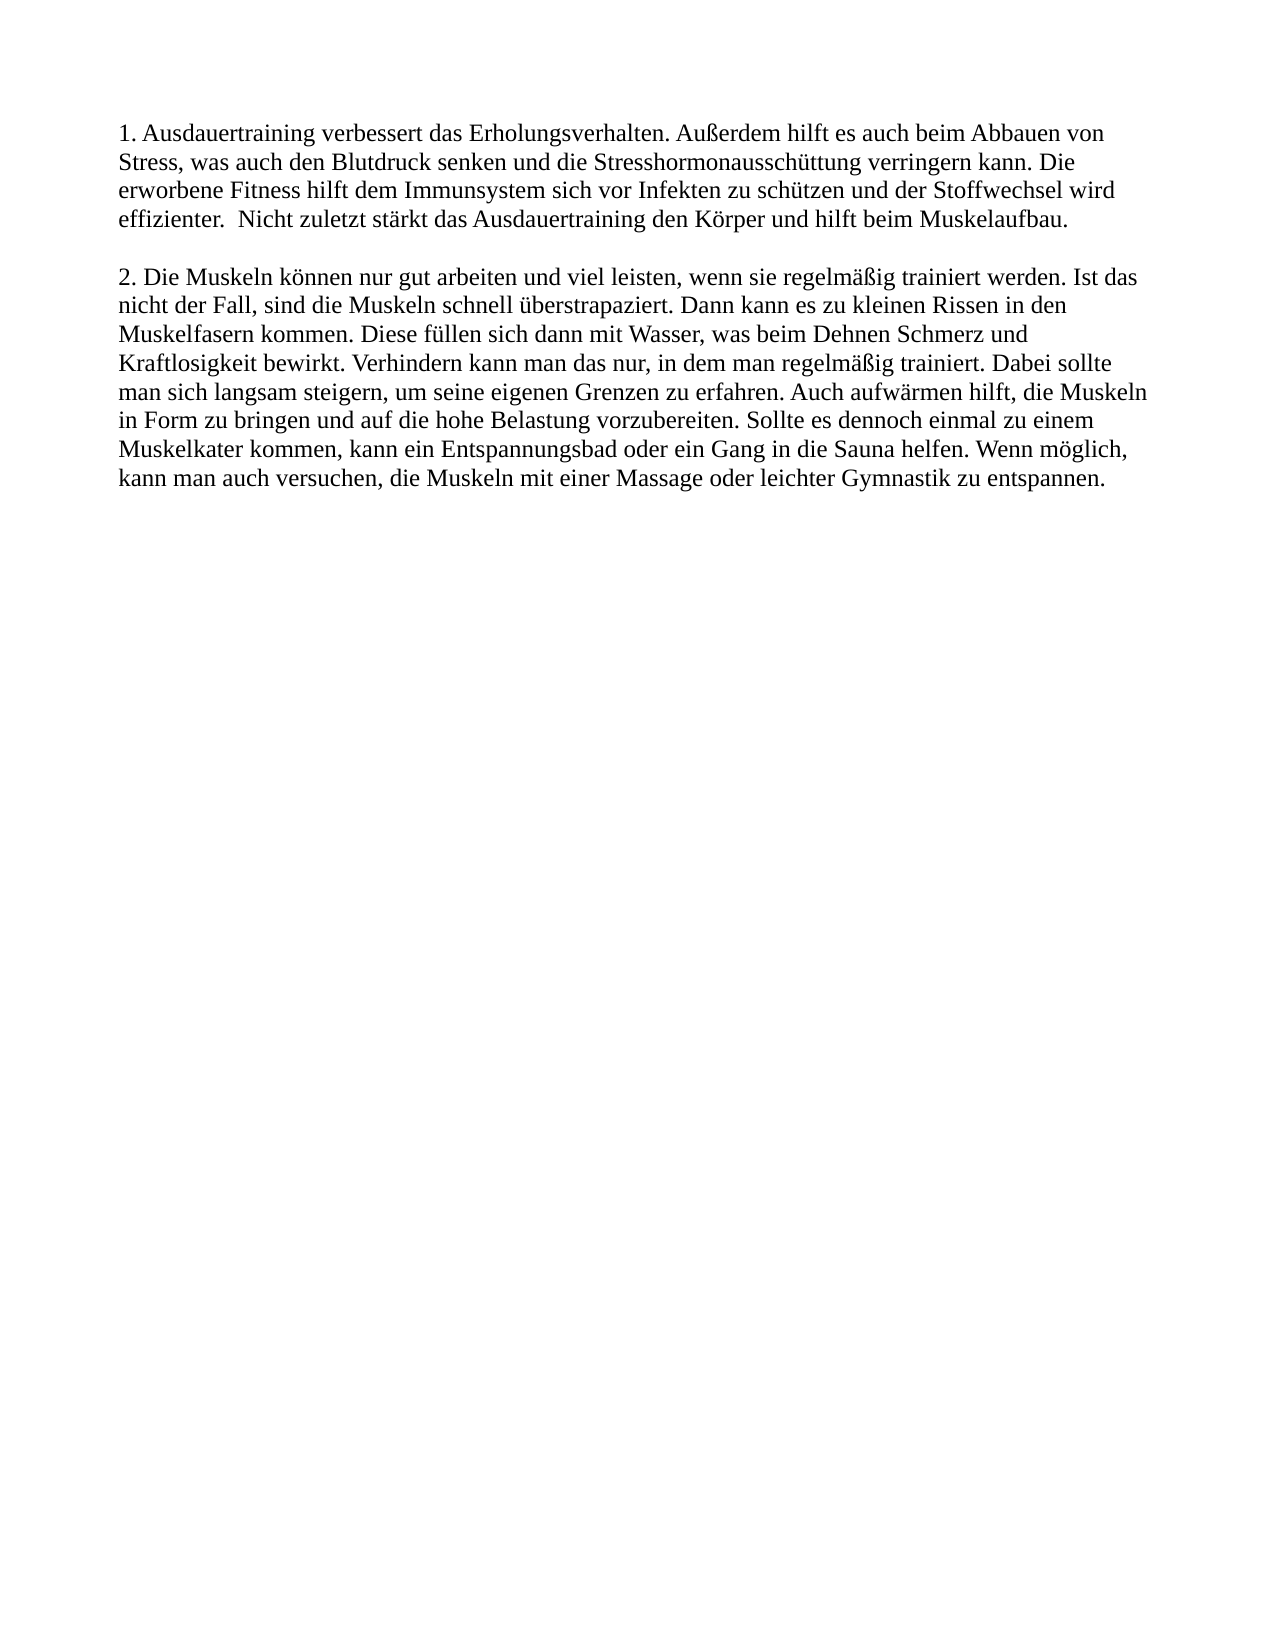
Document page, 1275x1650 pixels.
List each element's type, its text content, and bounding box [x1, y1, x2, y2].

text 2. Die Muskeln können nur gut arbeiten und viel leisten, wenn sie regelmäßig trainiert werden. Ist das nicht der Fall, sind die Muskeln schnell überstrapaziert. Dann kann es zu kleinen Rissen in den Muskelfasern kommen. Diese füllen sich dann mit Wasser, was beim Dehnen Schmerz und Kraftlosigkeit bewirkt. Verhindern kann man das nur, in dem man regelmäßig trainiert. Dabei sollte man sich langsam steigern, um seine eigenen Grenzen zu erfahren. Auch aufwärmen hilft, die Muskeln in Form zu bringen und auf die hohe Belastung vorzubereiten. Sollte es dennoch einmal zu einem Muskelkater kommen, kann ein Entspannungsbad oder ein Gang in die Sauna helfen. Wenn möglich, kann man auch versuchen, die Muskeln mit einer Massage oder leichter Gymnastik zu entspannen. [118, 262, 1157, 492]
text 1. Ausdauertraining verbessert das Erholungsverhalten. Außerdem hilft es auch beim Abbauen von Stress, was auch den Blutdruck senken und die Stresshormonausschüttung verringern kann. Die erworbene Fitness hilft dem Immunsystem sich vor Infekten zu schützen und der Stoffwechsel wird effizienter. Nicht zuletzt stärkt das Ausdauertraining den Körper und hilft beim Muskelaufbau. [118, 118, 1157, 233]
